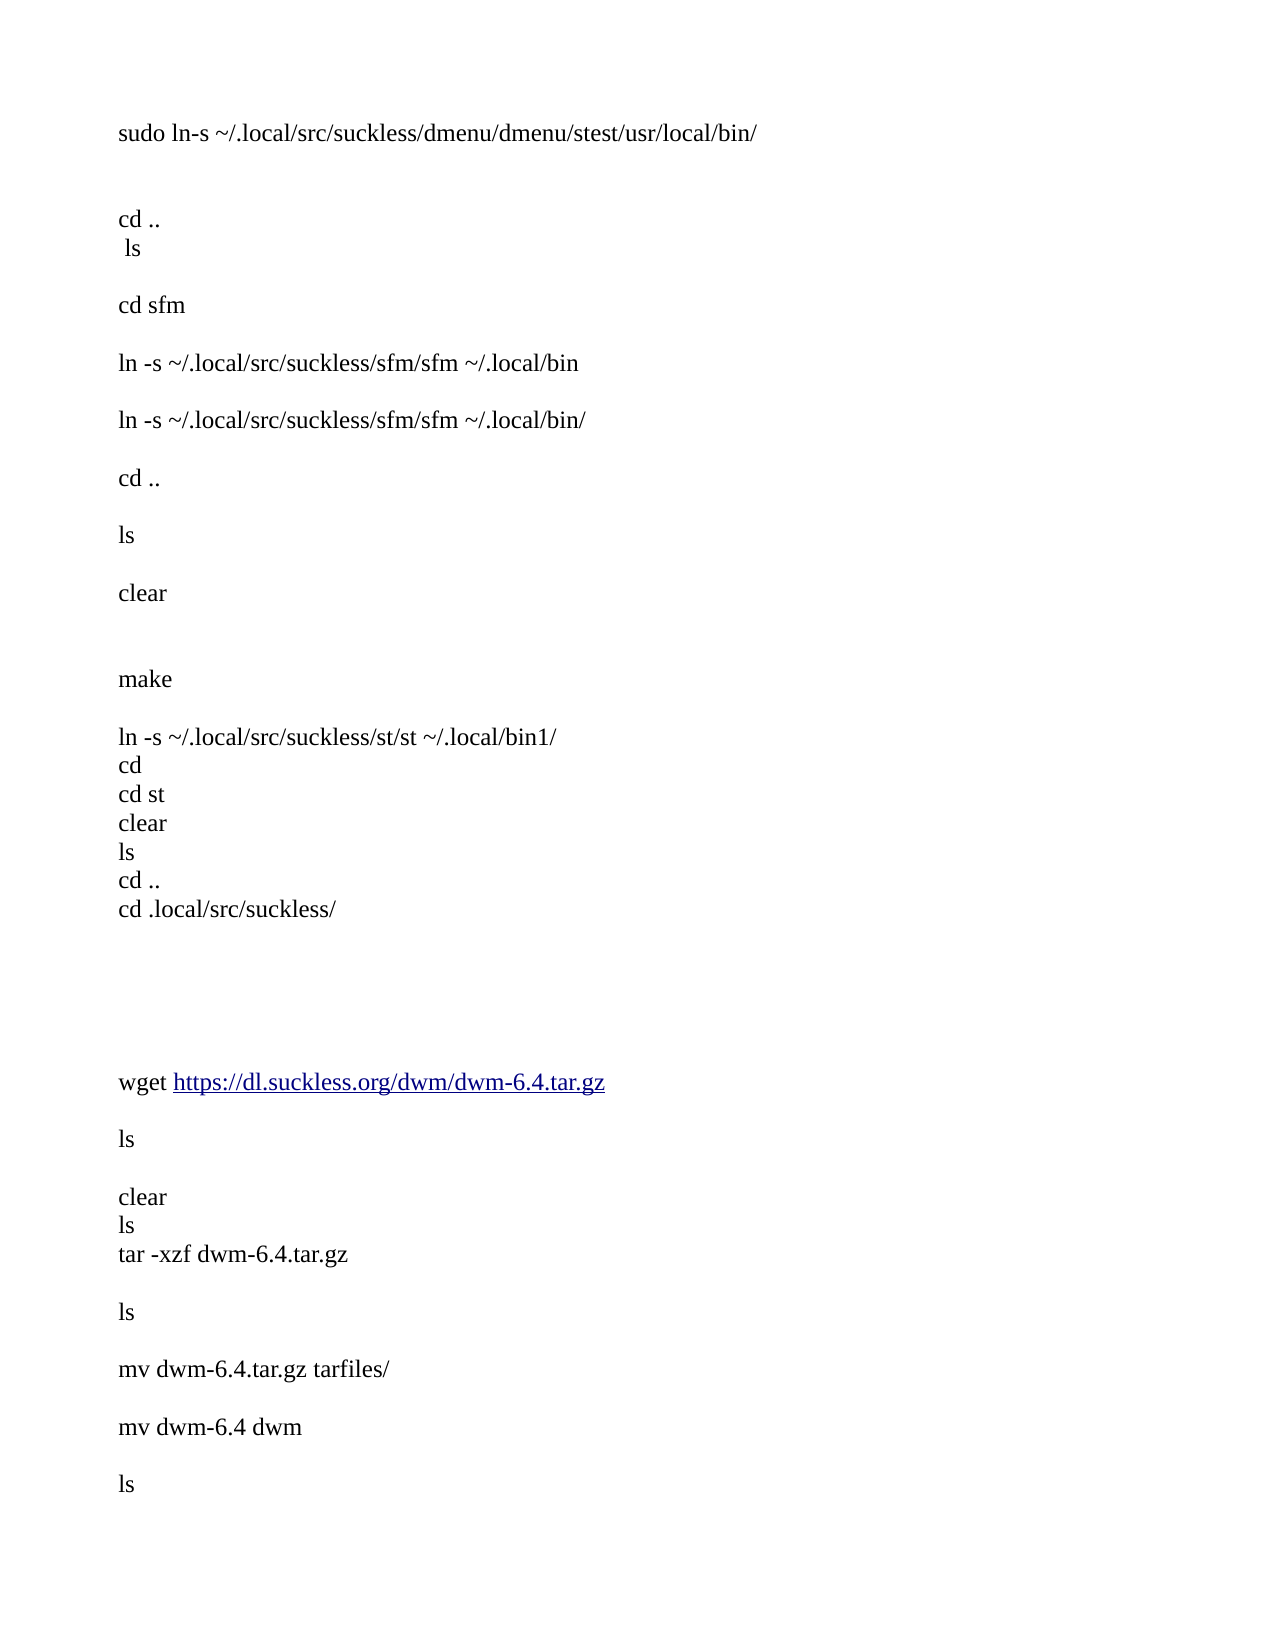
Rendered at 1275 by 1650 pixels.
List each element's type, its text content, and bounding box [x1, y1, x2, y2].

text ln -s ~/.local/src/suckless/sfm/sfm ~/.local/bin [118, 348, 1157, 377]
text cd .. [118, 866, 1157, 894]
text clear [118, 578, 1157, 607]
text clear [118, 808, 1157, 837]
text ls [118, 1211, 1157, 1239]
text ln -s ~/.local/src/suckless/sfm/sfm ~/.local/bin/ [118, 406, 1157, 434]
text ls [118, 1297, 1157, 1326]
text ls [118, 1469, 1157, 1498]
text ls [118, 1124, 1157, 1153]
text mv dwm-6.4.tar.gz tarfiles/ [118, 1354, 1157, 1383]
text cd .local/src/suckless/ [118, 894, 1157, 923]
text cd sfm [118, 291, 1157, 319]
text ln -s ~/.local/src/suckless/st/st ~/.local/bin1/ [118, 722, 1157, 751]
text clear [118, 1182, 1157, 1211]
text cd st [118, 779, 1157, 808]
text mv dwm-6.4 dwm [118, 1412, 1157, 1441]
text ls [118, 233, 1157, 262]
text wget https://dl.suckless.org/dwm/dwm-6.4.tar.gz [118, 1067, 1157, 1096]
text sudo ln-s ~/.local/src/suckless/dmenu/dmenu/stest/usr/local/bin/ [118, 118, 1157, 147]
text make [118, 664, 1157, 693]
text cd .. [118, 204, 1157, 233]
text ls [118, 837, 1157, 866]
text ls [118, 521, 1157, 549]
text tar -xzf dwm-6.4.tar.gz [118, 1239, 1157, 1268]
text cd .. [118, 463, 1157, 492]
text cd [118, 751, 1157, 779]
